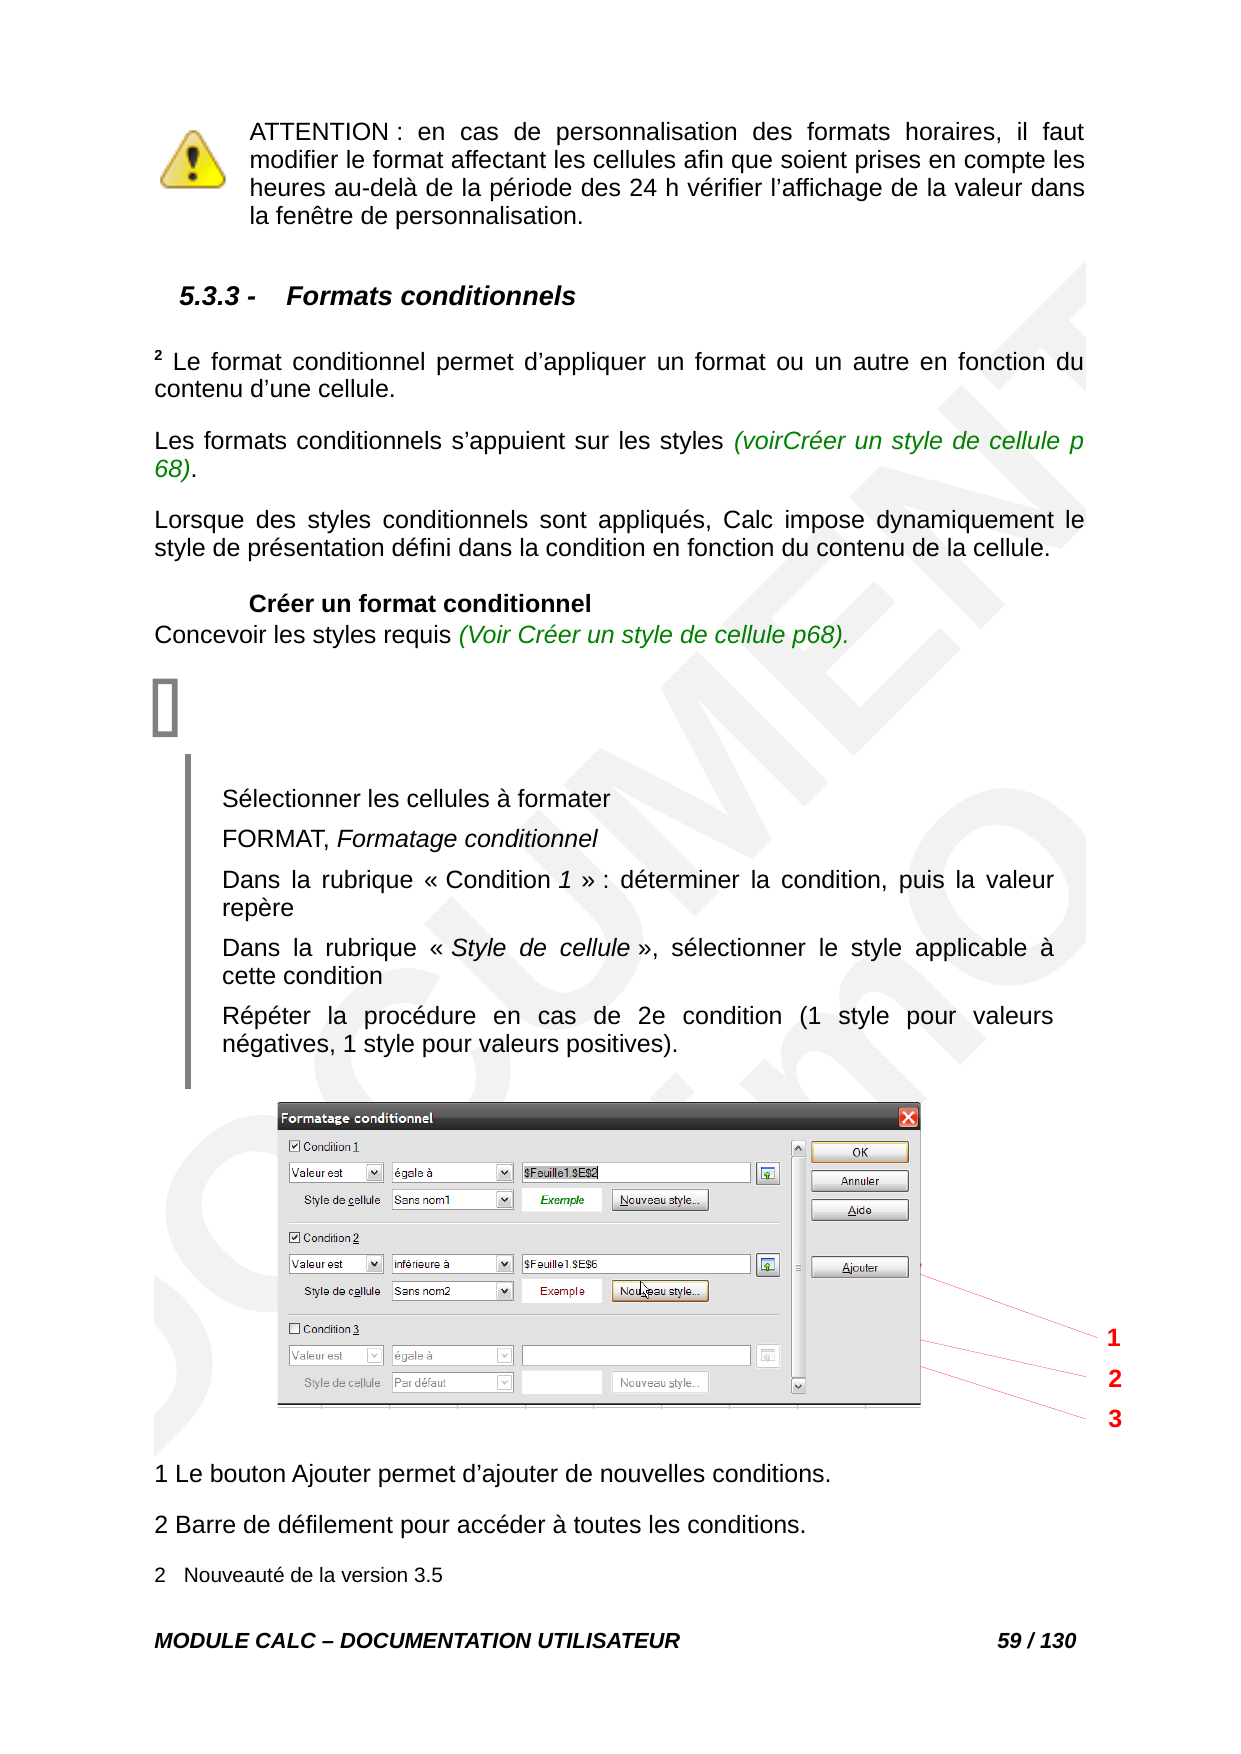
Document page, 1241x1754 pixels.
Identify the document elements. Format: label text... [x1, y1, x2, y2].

text Le format conditionnel permet d’appliquer un format ou un autre en fonction du contenu d’une cellule. [154, 347, 1086, 403]
text Dans la rubrique « Style de cellule », sélectionner le style applicable à cette condition [191, 903, 1086, 971]
picture [159, 127, 228, 195]
subtitle Créer un format conditionnel [249, 590, 1086, 618]
picture [277, 1102, 921, 1409]
text 1 Le bouton Ajouter permet d’ajouter de nouvelles conditions. [154, 1460, 1086, 1488]
text 8 [151, 651, 1086, 753]
subtitle Formats conditionnels [179, 281, 1086, 311]
text Lorsque des styles conditionnels sont appliqués, Calc impose dynamiquement le style de présentation défini dans la condition en fonction du contenu de la cellule. [154, 506, 1086, 562]
text Dans la rubrique « Condition 1 » : déterminer la condition, puis la valeur repère [191, 834, 1086, 903]
text Sélectionner les cellules à formater [185, 753, 1086, 794]
text 2 Barre de défilement pour accéder à toutes les conditions. [154, 1511, 1086, 1539]
text FORMAT, Formatage conditionnel [191, 794, 1086, 834]
text Concevoir les styles requis (Voir Créer un style de cellule p65). [154, 618, 1086, 651]
text Répéter la procédure en cas de 2e condition (1 style pour valeurs négatives, 1 style pour valeurs positives). [191, 971, 1086, 1089]
text Nouveauté de la version 3.5 [154, 1563, 1086, 1586]
text Les formats conditionnels s’appuient sur les styles (voirCréer un style de cellule p 65). [154, 427, 1086, 483]
text ATTENTION : en cas de personnalisation des formats horaires, il faut modifier le format affectant les cellules afin que soient prises en compte les heures au-delà de la période des 24 h vérifier l’affichage de la valeur dans la fenêtre de personnalisation. [249, 118, 1086, 230]
